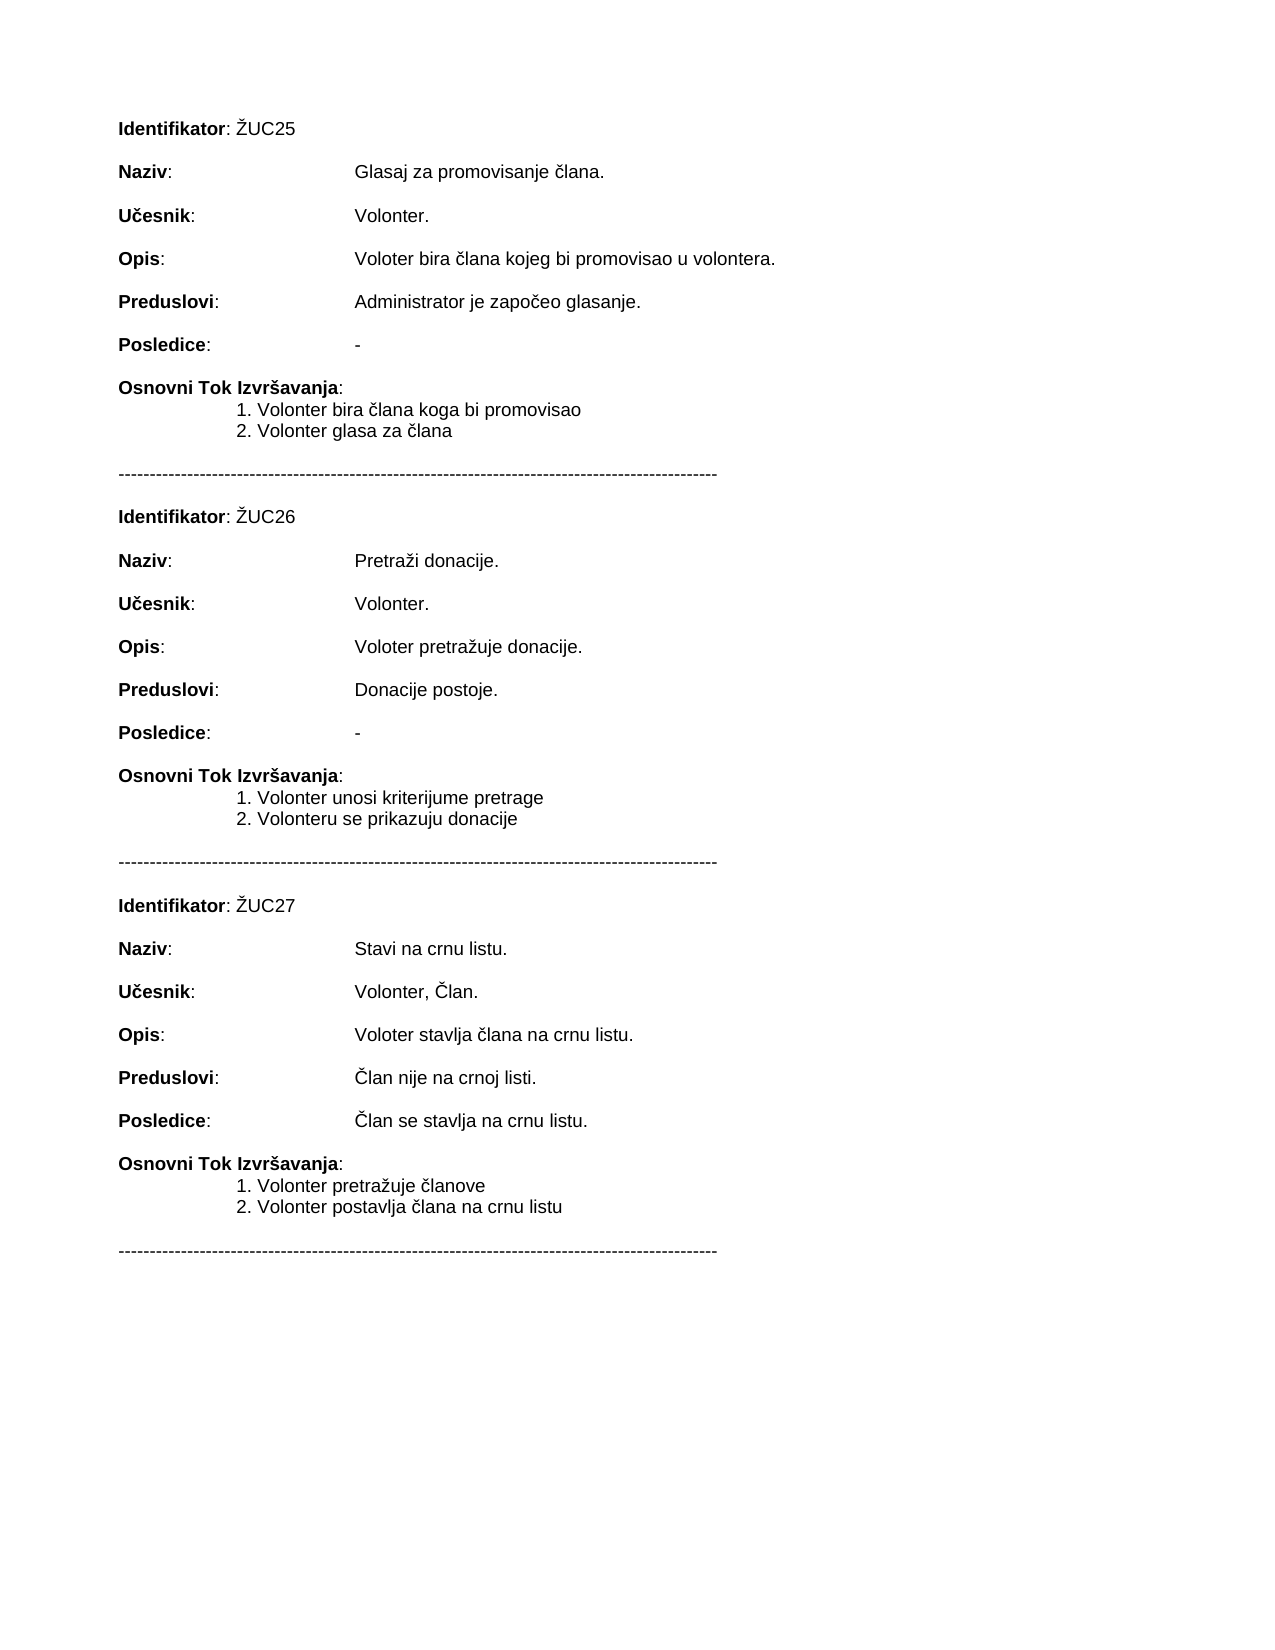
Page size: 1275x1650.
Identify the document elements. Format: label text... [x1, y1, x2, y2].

text 1. Volonter bira člana koga bi promovisao [118, 398, 1157, 420]
text Naziv: Glasaj za promovisanje člana. [118, 161, 1157, 183]
text Učesnik: Volonter. [118, 592, 1157, 614]
text Naziv: Pretraži donacije. [118, 549, 1157, 571]
text ------------------------------------------------------------------------------------------------ [118, 851, 1157, 873]
text Identifikator: ŽUC25 [118, 118, 1157, 140]
text Učesnik: Volonter, Član. [118, 981, 1157, 1002]
text ------------------------------------------------------------------------------------------------ [118, 1239, 1157, 1261]
text 2. Volonter glasa za člana [118, 420, 1157, 442]
text Preduslovi: Administrator je započeo glasanje. [118, 291, 1157, 312]
text 2. Volonter postavlja člana na crnu listu [118, 1196, 1157, 1218]
text Učesnik: Volonter. [118, 204, 1157, 226]
text Osnovni Tok Izvršavanja: [118, 765, 1157, 787]
text ------------------------------------------------------------------------------------------------ [118, 463, 1157, 485]
text Preduslovi: Član nije na crnoj listi. [118, 1067, 1157, 1088]
text Identifikator: ŽUC26 [118, 506, 1157, 528]
text 1. Volonter unosi kriterijume pretrage [118, 787, 1157, 808]
text Naziv: Stavi na crnu listu. [118, 937, 1157, 959]
text Posledice: Član se stavlja na crnu listu. [118, 1110, 1157, 1132]
text Preduslovi: Donacije postoje. [118, 679, 1157, 700]
text Opis: Voloter pretražuje donacije. [118, 636, 1157, 657]
text Posledice: - [118, 722, 1157, 743]
text 2. Volonteru se prikazuju donacije [118, 808, 1157, 830]
text Identifikator: ŽUC27 [118, 894, 1157, 916]
text Posledice: - [118, 334, 1157, 355]
text 1. Volonter pretražuje članove [118, 1175, 1157, 1196]
text Osnovni Tok Izvršavanja: [118, 1153, 1157, 1175]
text Opis: Voloter bira člana kojeg bi promovisao u volontera. [118, 247, 1157, 269]
text Osnovni Tok Izvršavanja: [118, 377, 1157, 398]
text Opis: Voloter stavlja člana na crnu listu. [118, 1024, 1157, 1045]
